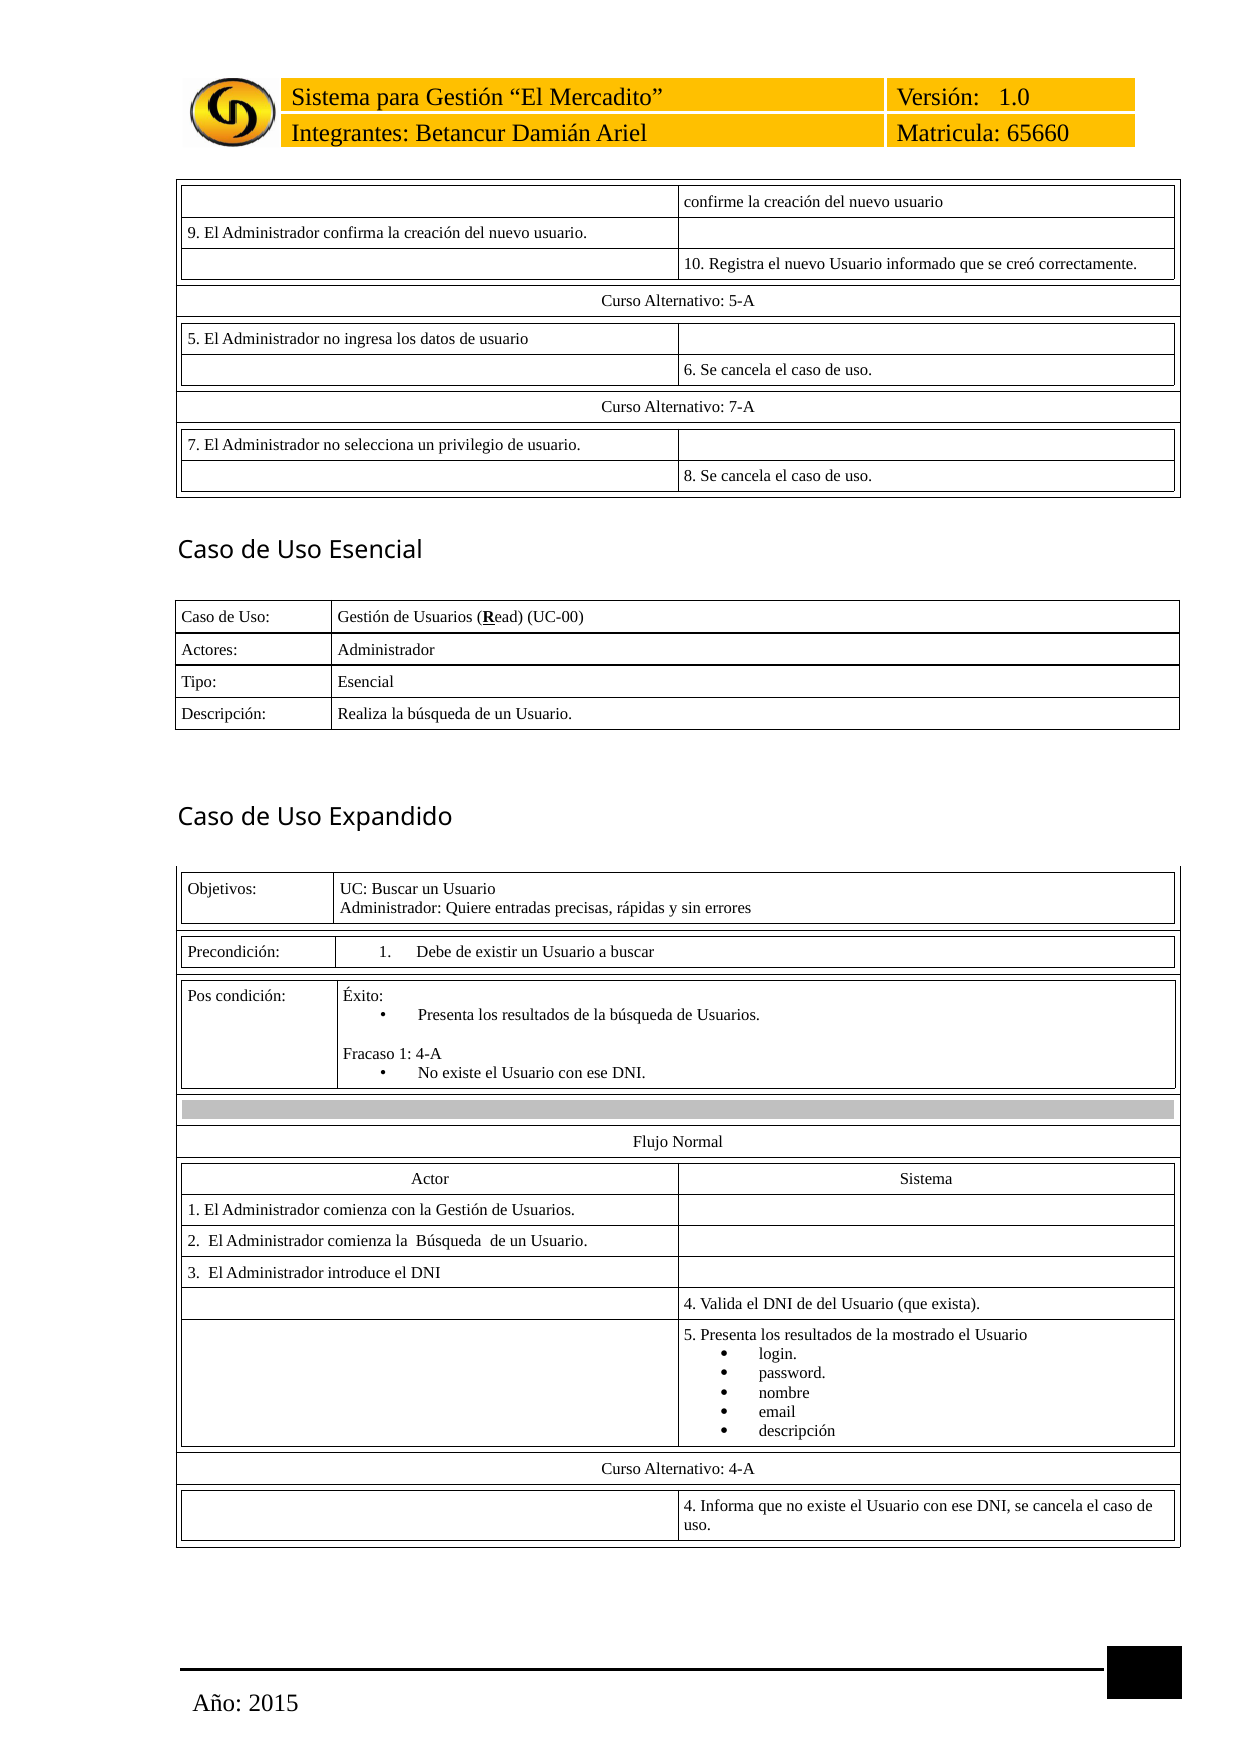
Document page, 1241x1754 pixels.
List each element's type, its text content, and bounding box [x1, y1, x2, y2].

table_cell 1. El Administrador comienza con la Gestión de Usuarios. [182, 1195, 678, 1225]
table_cell [177, 975, 1180, 1094]
table_cell Realiza la búsqueda de un Usuario. [332, 698, 1179, 728]
table_cell Tipo: [176, 666, 331, 696]
table_cell [182, 1288, 678, 1318]
table_header Gestión de Usuarios (Read) (UC-00) [332, 601, 1179, 632]
table_cell [177, 317, 1180, 391]
table_cell [182, 249, 678, 279]
table_header Debe de existir un Usuario a buscar [336, 937, 1174, 967]
table_cell Actores: [176, 634, 331, 664]
table_cell [679, 1257, 1174, 1287]
table_header [679, 324, 1174, 353]
table_cell 6. Se cancela el caso de uso. [679, 355, 1174, 385]
table_cell Curso Alternativo: 7-A [177, 392, 1180, 422]
table_header [177, 866, 1180, 930]
table_cell [182, 461, 678, 491]
table_header 7. El Administrador no selecciona un privilegio de usuario. [182, 430, 678, 459]
table_header Éxito: Presenta los resultados de la búsqueda de Usuarios. Fracaso 1: 4-A No existe el Usuario con ese DNI. [338, 981, 1175, 1088]
table_cell [177, 1158, 1180, 1452]
table_cell 10. Registra el nuevo Usuario informado que se creó correctamente. [679, 249, 1174, 279]
table_cell Curso Alternativo: 5-A [177, 286, 1180, 316]
text Caso de Uso Expandido [177, 798, 1152, 832]
table_header Caso de Uso: [176, 601, 331, 632]
table_cell 5. Presenta los resultados de la mostrado el Usuario login. password. nombre email descripción [679, 1320, 1174, 1446]
table_cell [182, 1320, 678, 1446]
table_cell 8. Se cancela el caso de uso. [679, 461, 1174, 491]
table_cell 9. El Administrador confirma la creación del nuevo usuario. [182, 218, 678, 247]
table_cell confirme la creación del nuevo usuario [679, 186, 1174, 216]
table_cell Administrador [332, 634, 1179, 664]
table_cell Flujo Normal [177, 1126, 1180, 1156]
table_header Pos condición: [182, 981, 337, 1088]
text Caso de Uso Esencial [177, 532, 1152, 566]
table_header [182, 1491, 678, 1540]
table_cell Descripción: [176, 698, 331, 728]
table_cell [182, 186, 678, 216]
table_cell [679, 218, 1174, 247]
table_header 4. Informa que no existe el Usuario con ese DNI, se cancela el caso de uso. [679, 1491, 1174, 1540]
table_cell [177, 1095, 1180, 1125]
table_cell [177, 1485, 1180, 1546]
table_cell [177, 931, 1180, 973]
table_header 5. El Administrador no ingresa los datos de usuario [182, 324, 678, 353]
table_cell 4. Valida el DNI de del Usuario (que exista). [679, 1288, 1174, 1318]
table_header Actor [182, 1164, 678, 1194]
table_cell Esencial [332, 666, 1179, 696]
table_cell [679, 1195, 1174, 1225]
table_cell [679, 1226, 1174, 1256]
table_header [679, 430, 1174, 459]
table_cell [177, 180, 1180, 285]
table_header Precondición: [182, 937, 335, 967]
table_header Objetivos: [182, 873, 333, 923]
table_cell [177, 423, 1180, 497]
table_cell 2. El Administrador comienza la Búsqueda de un Usuario. [182, 1226, 678, 1256]
table_header UC: Buscar un Usuario Administrador: Quiere entradas precisas, rápidas y sin errores [334, 873, 1174, 923]
table_cell Curso Alternativo: 4-A [177, 1453, 1180, 1483]
table_header Sistema [679, 1164, 1174, 1194]
table_cell [182, 355, 678, 385]
table_cell 3. El Administrador introduce el DNI [182, 1257, 678, 1287]
